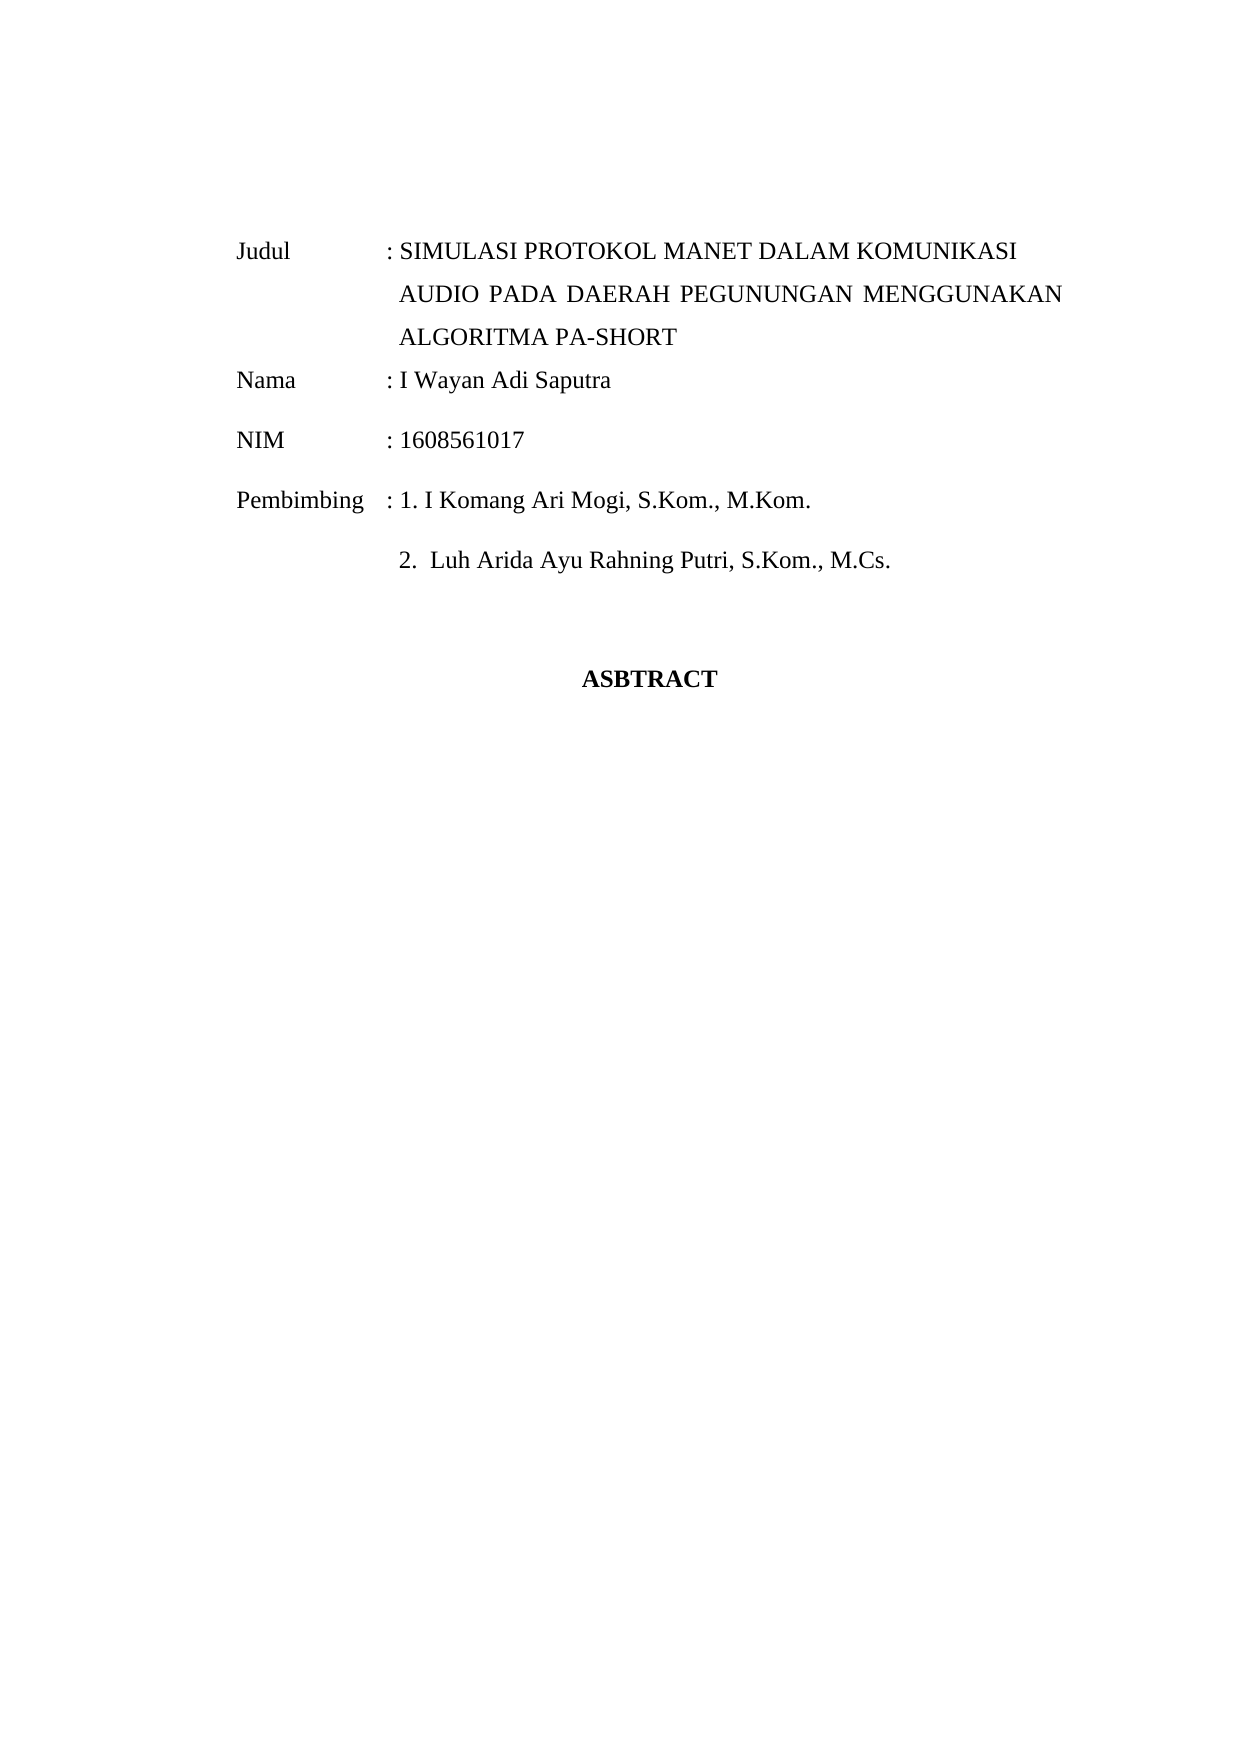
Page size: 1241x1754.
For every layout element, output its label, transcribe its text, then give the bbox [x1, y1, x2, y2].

text Nama : I Wayan Adi Saputra [236, 366, 1063, 394]
text Judul : SIMULASI PROTOKOL MANET DALAM KOMUNIKASI [236, 236, 1063, 265]
text AUDIO PADA DAERAH PEGUNUNGAN MENGGUNAKAN ALGORITMA PA-SHORT [399, 279, 1063, 351]
text Pembimbing : 1. I Komang Ari Mogi, S.Kom., M.Kom. [236, 485, 1063, 514]
text NIM : 1608561017 [236, 425, 1063, 454]
text 2. Luh Arida Ayu Rahning Putri, S.Kom., M.Cs. [236, 545, 1063, 574]
text ASBTRACT [236, 664, 1063, 693]
